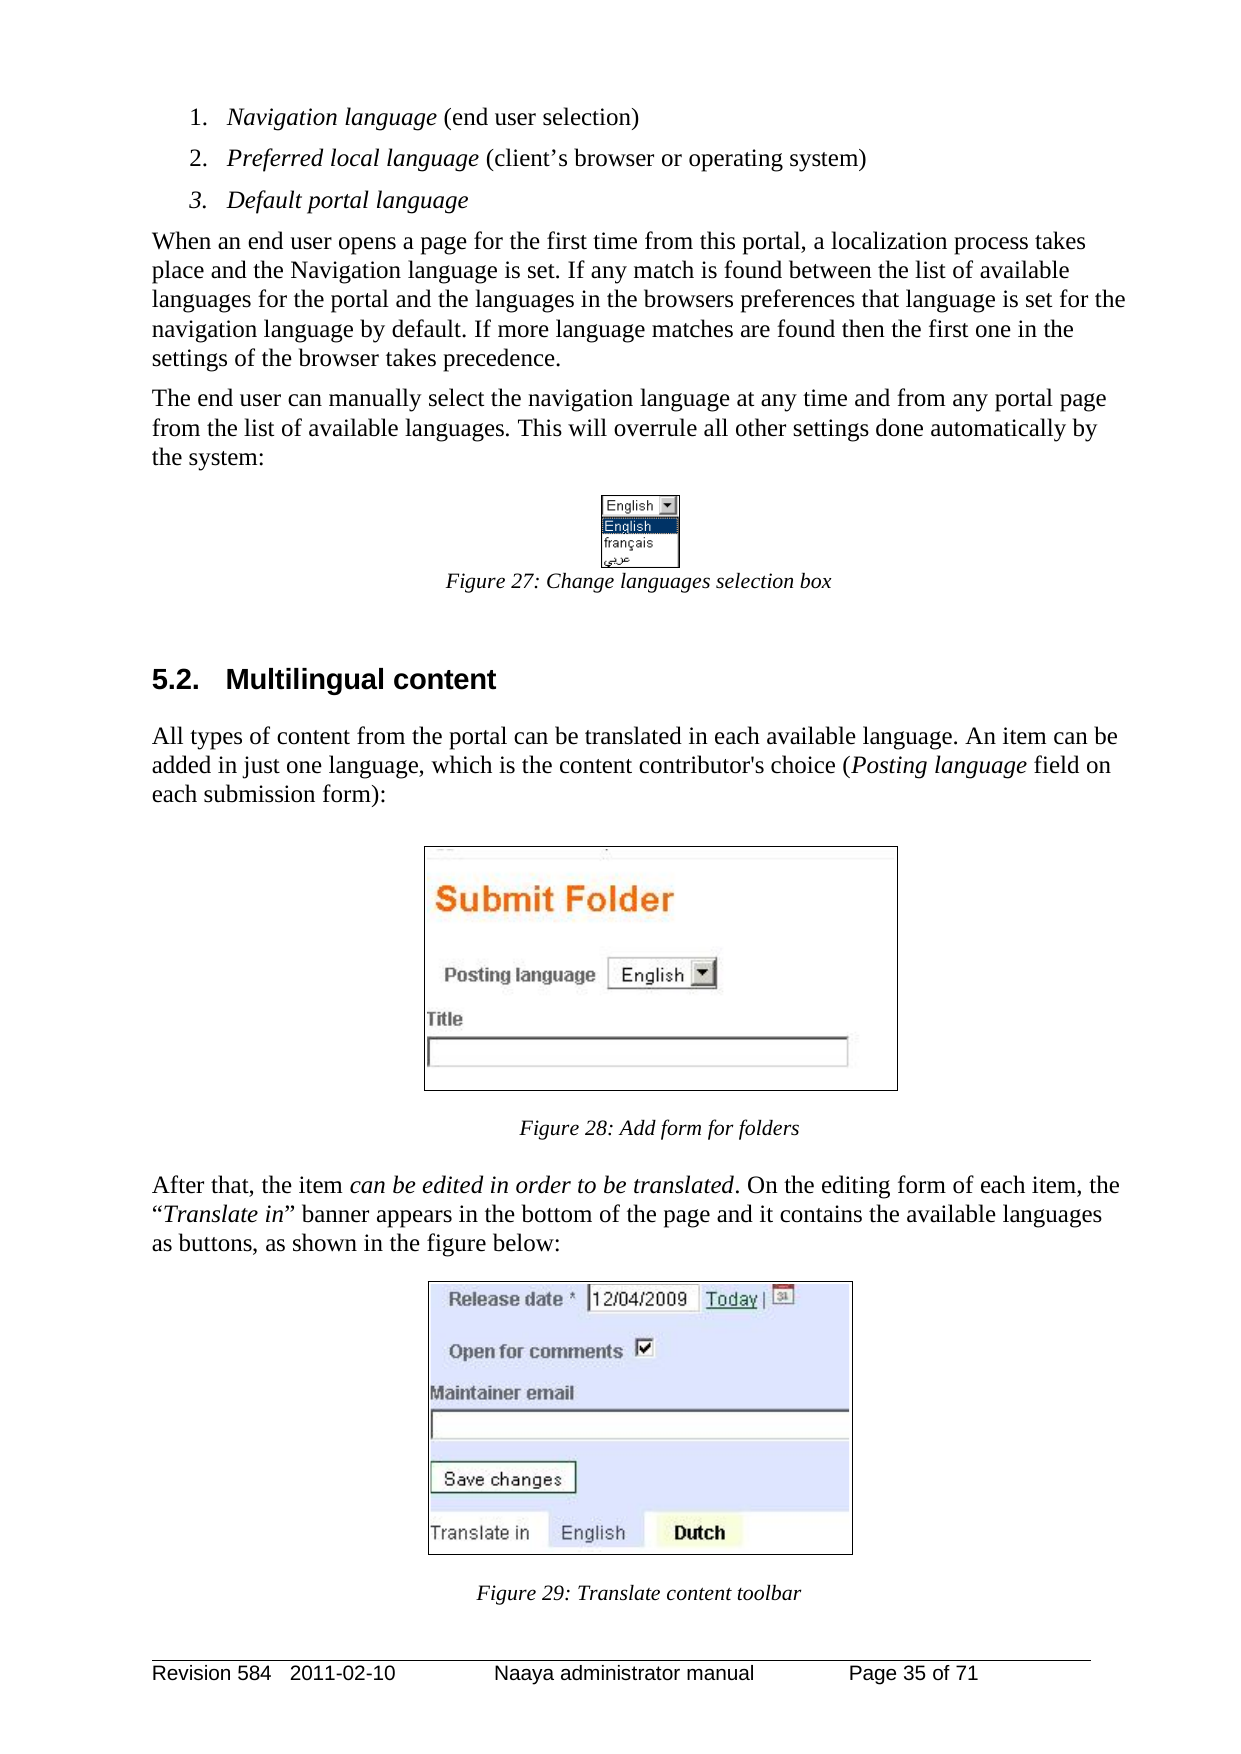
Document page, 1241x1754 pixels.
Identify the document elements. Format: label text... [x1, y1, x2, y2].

list Preferred local language (client’s browser or operating system) [189, 143, 1128, 172]
text [406, 834, 915, 1115]
picture [430, 1284, 850, 1552]
text Figure 29: Translate content toolbar [408, 1579, 872, 1605]
text When an end user opens a page for the first time from this portal, a localization process takes place and the Navigation language is set. If any match is found between the list of available languages for the portal and the languages in the browsers preferences that language is set for the navigation language by default. If more language matches are found then the first one in the settings of the browser takes precedence. [152, 226, 1128, 372]
picture [427, 849, 895, 1087]
text Figure 27: Change languages selection box [397, 495, 883, 593]
list Default portal language [189, 185, 1128, 214]
picture [602, 496, 679, 567]
text Figure 28: Add form for folders [406, 1115, 915, 1140]
text The end user can manually select the navigation language at any time and from any portal page from the list of available languages. This will overrule all other settings done automatically by the system: [152, 383, 1128, 471]
text All types of content from the portal can be translated in each available language. An item can be added in just one language, which is the content contributor's choice (Posting language field on each submission form): [152, 721, 1128, 808]
list Navigation language (end user selection) [189, 102, 1128, 131]
subtitle Multilingual content [152, 662, 1128, 696]
text After that, the item can be edited in order to be translated. On the editing form of each item, the “Translate in” banner appears in the bottom of the page and it contains the available languages as buttons, as shown in the figure below: [152, 819, 1128, 1257]
